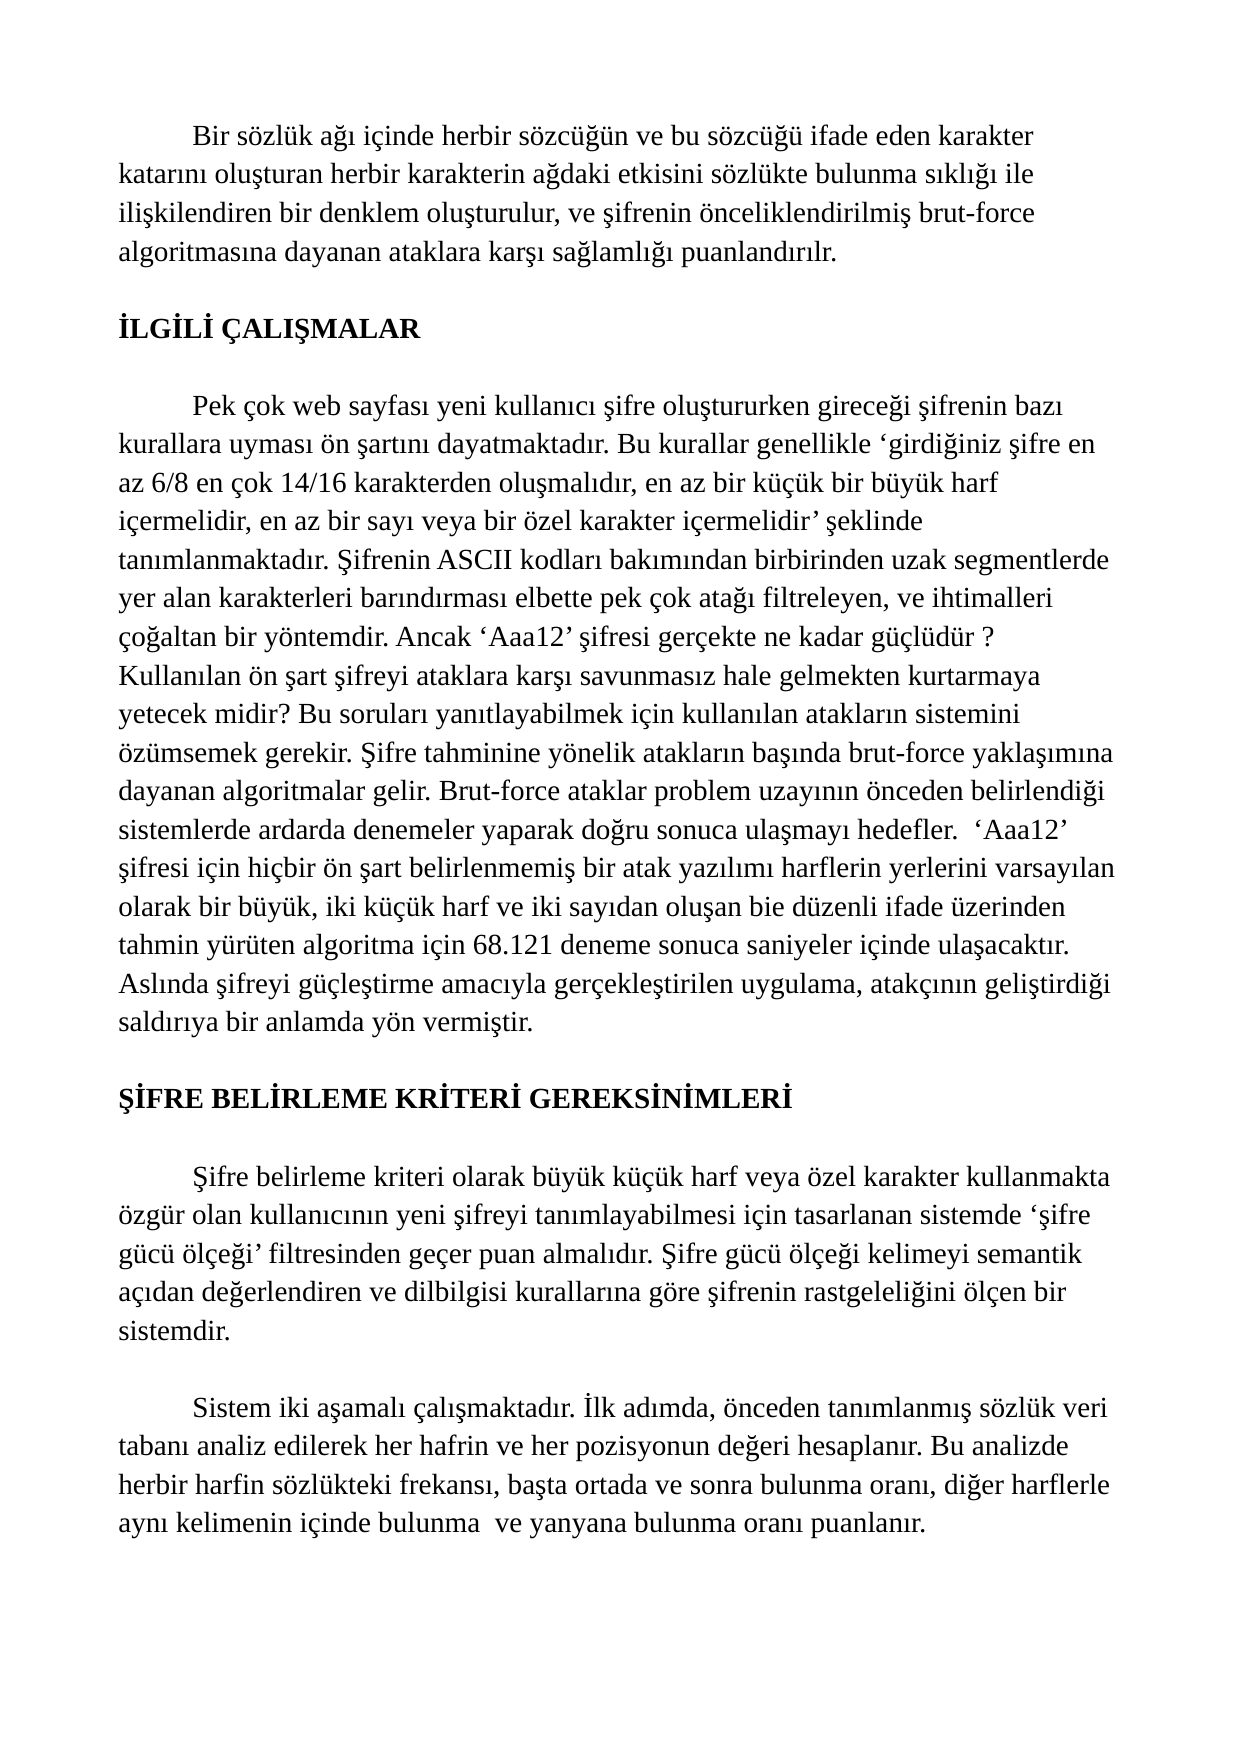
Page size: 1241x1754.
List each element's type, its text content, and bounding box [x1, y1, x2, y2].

text Pek çok web sayfası yeni kullanıcı şifre oluştururken gireceği şifrenin bazı kurallara uyması ön şartını dayatmaktadır. Bu kurallar genellikle ‘girdiğiniz şifre en az 6/8 en çok 14/16 karakterden oluşmalıdır, en az bir küçük bir büyük harf içermelidir, en az bir sayı veya bir özel karakter içermelidir’ şeklinde tanımlanmaktadır. Şifrenin ASCII kodları bakımından birbirinden uzak segmentlerde yer alan karakterleri barındırması elbette pek çok atağı filtreleyen, ve ihtimalleri çoğaltan bir yöntemdir. Ancak ‘Aaa12’ şifresi gerçekte ne kadar güçlüdür ? Kullanılan ön şart şifreyi ataklara karşı savunmasız hale gelmekten kurtarmaya yetecek midir? Bu soruları yanıtlayabilmek için kullanılan atakların sistemini özümsemek gerekir. Şifre tahminine yönelik atakların başında brut-force yaklaşımına dayanan algoritmalar gelir. Brut-force ataklar problem uzayının önceden belirlendiği sistemlerde ardarda denemeler yaparak doğru sonuca ulaşmayı hedefler. ‘Aaa12’ şifresi için hiçbir ön şart belirlenmemiş bir atak yazılımı harflerin yerlerini varsayılan olarak bir büyük, iki küçük harf ve iki sayıdan oluşan bie düzenli ifade üzerinden tahmin yürüten algoritma için 68.121 deneme sonuca saniyeler içinde ulaşacaktır. Aslında şifreyi güçleştirme amacıyla gerçekleştirilen uygulama, atakçının geliştirdiği saldırıya bir anlamda yön vermiştir. [118, 388, 1122, 1038]
text Bir sözlük ağı içinde herbir sözcüğün ve bu sözcüğü ifade eden karakter katarını oluşturan herbir karakterin ağdaki etkisini sözlükte bulunma sıklığı ile ilişkilendiren bir denklem oluşturulur, ve şifrenin önceliklendirilmiş brut-force algoritmasına dayanan ataklara karşı sağlamlığı puanlandırılr. [118, 118, 1122, 267]
text Şifre belirleme kriteri olarak büyük küçük harf veya özel karakter kullanmakta özgür olan kullanıcının yeni şifreyi tanımlayabilmesi için tasarlanan sistemde ‘şifre gücü ölçeği’ filtresinden geçer puan almalıdır. Şifre gücü ölçeği kelimeyi semantik açıdan değerlendiren ve dilbilgisi kurallarına göre şifrenin rastgeleliğini ölçen bir sistemdir. [118, 1159, 1122, 1346]
text İLGİLİ ÇALIŞMALAR [118, 311, 1122, 344]
text ŞİFRE BELİRLEME KRİTERİ GEREKSİNİMLERİ [118, 1082, 1122, 1115]
text Sistem iki aşamalı çalışmaktadır. İlk adımda, önceden tanımlanmış sözlük veri tabanı analiz edilerek her hafrin ve her pozisyonun değeri hesaplanır. Bu analizde herbir harfin sözlükteki frekansı, başta ortada ve sonra bulunma oranı, diğer harflerle aynı kelimenin içinde bulunma ve yanyana bulunma oranı puanlanır. [118, 1390, 1122, 1539]
